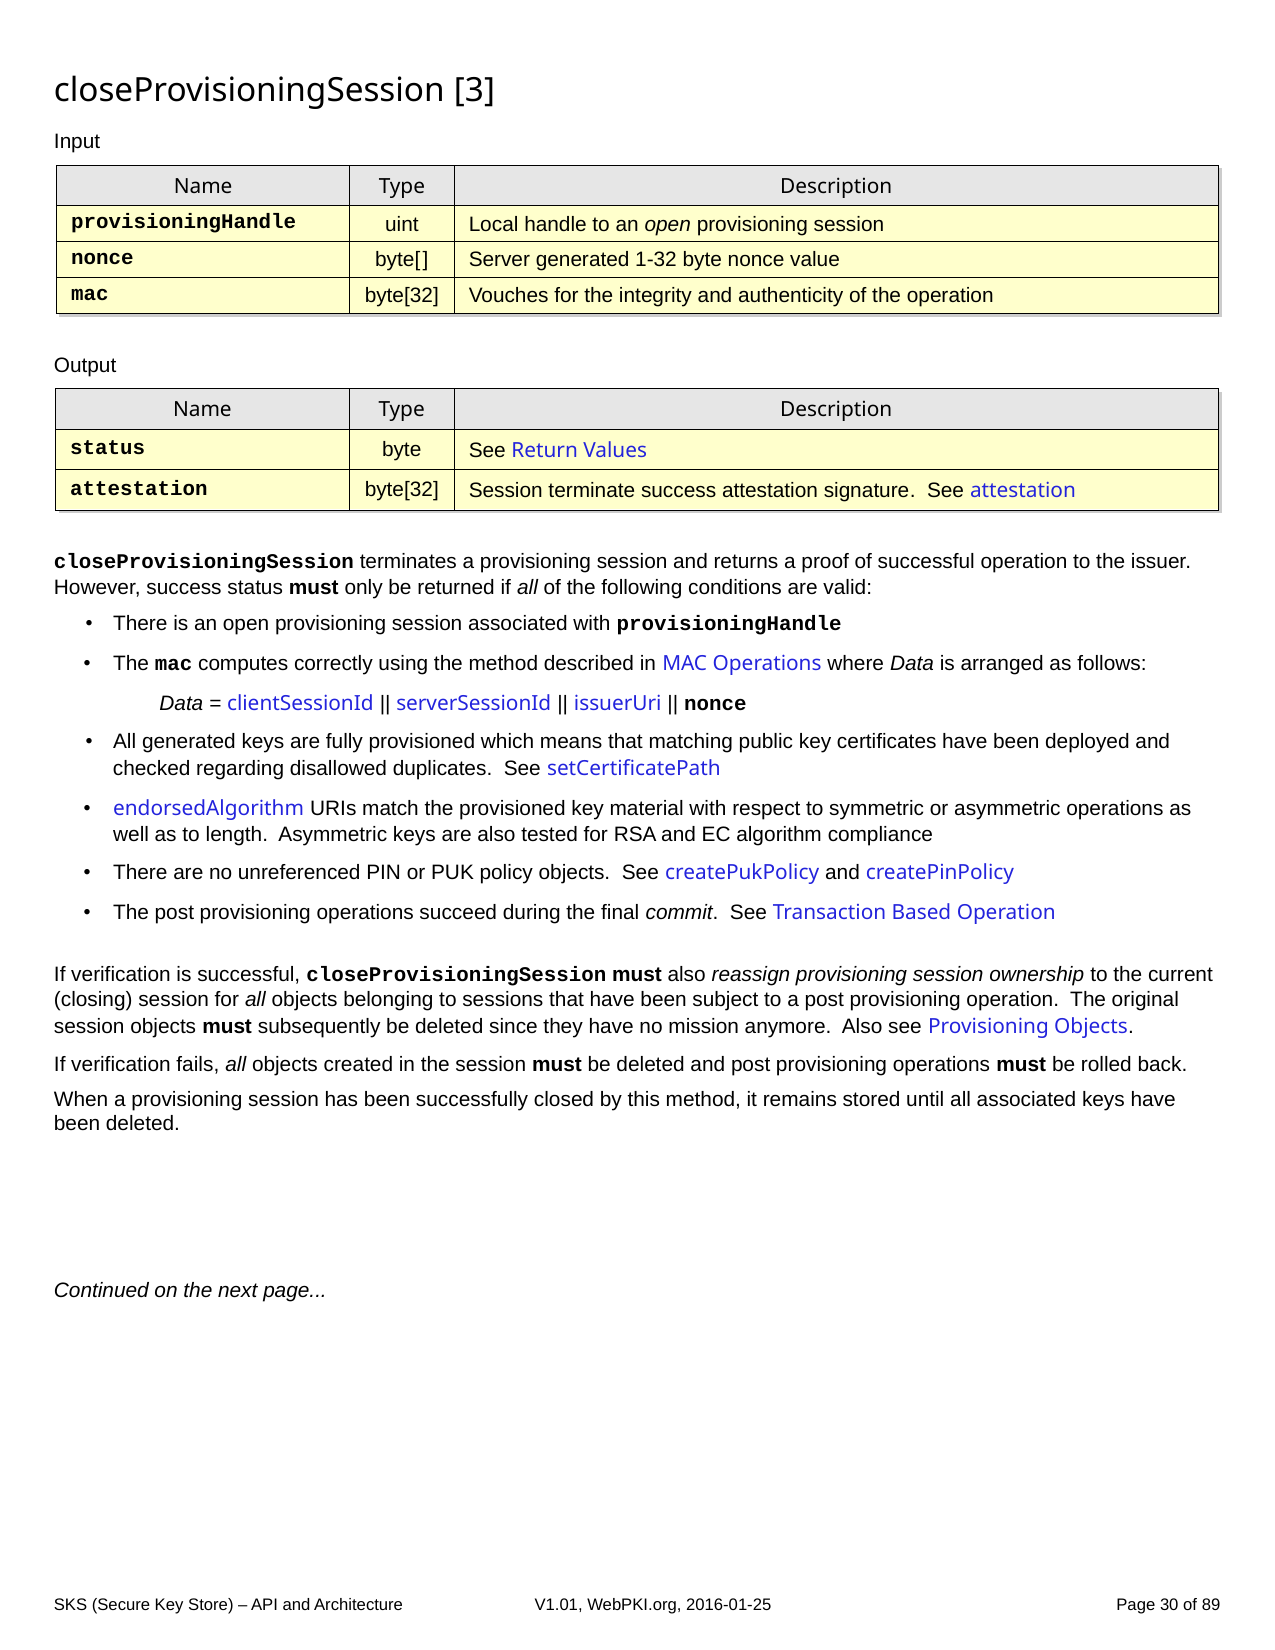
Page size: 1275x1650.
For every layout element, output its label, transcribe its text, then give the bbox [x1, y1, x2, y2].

table_cell mac [57, 278, 349, 313]
table_cell byte⁮[32] [350, 278, 454, 313]
list All generated keys are fully provisioned which means that matching public key certificates have been deployed and checked regarding disallowed duplicates. See setCertificatePath [85, 729, 1221, 781]
table_cell Server generated 1-32 byte nonce value [455, 242, 1218, 277]
text If verification fails, all objects created in the session must be deleted and post provisioning operations must be rolled back. [54, 1051, 1221, 1075]
text Continued on the next page... [54, 1278, 1221, 1302]
list The mac computes correctly using the method described in MAC Operations where Data is arranged as follows: [83, 648, 1221, 677]
list Data = clientSessionId || serverSessionId || issuerUri || nonce [83, 688, 1221, 717]
list There are no unreferenced PIN or PUK policy objects. See createPukPolicy and createPinPolicy [83, 857, 1221, 886]
table_cell attestation [56, 470, 349, 509]
table_cell uint [350, 206, 454, 241]
table_header Name [57, 166, 349, 205]
table_cell byte[32] [350, 470, 454, 509]
text When a provisioning session has been successfully closed by this method, it remains stored until all associated keys have been deleted. [54, 1087, 1221, 1135]
table_cell nonce [57, 242, 349, 277]
text closeProvisioningSession terminates a provisioning session and returns a proof of successful operation to the issuer. However, success status must only be returned if all of the following conditions are valid: [54, 549, 1221, 599]
text If verification is successful, closeProvisioningSession must also reassign provisioning session ownership to the current (closing) session for all objects belonging to sessions that have been subject to a post provisioning operation. The original session objects must subsequently be deleted since they have no mission anymore. Also see Provisioning Objects. [54, 961, 1221, 1040]
table_cell status [56, 430, 349, 469]
table_cell See Return Values [455, 430, 1218, 469]
table_cell provisioningHandle [57, 206, 349, 241]
table_cell Session terminate success attestation signature. See attestation [455, 470, 1218, 509]
table_header Name [56, 389, 349, 429]
table_header Description [455, 166, 1218, 205]
list There is an open provisioning session associated with provisioningHandle [85, 610, 1221, 636]
list The post provisioning operations succeed during the final commit. See Transaction Based Operation [83, 897, 1221, 926]
table_header Type [350, 166, 454, 205]
subtitle closeProvisioningSession [3] [54, 66, 1221, 111]
table_cell byte[ ] [350, 242, 454, 277]
text Output [54, 352, 1221, 376]
list endorsedAlgorithm URIs match the provisioned key material with respect to symmetric or asymmetric operations as well as to length. Asymmetric keys are also tested for RSA and EC algorithm compliance [83, 793, 1221, 845]
table_cell Local handle to an open provisioning session [455, 206, 1218, 241]
table_header Type [350, 389, 454, 429]
table_cell Vouches for the integrity and authenticity of the operation [455, 278, 1218, 313]
table_cell byte [350, 430, 454, 469]
text Input [54, 129, 1221, 153]
table_header Description [455, 389, 1218, 429]
